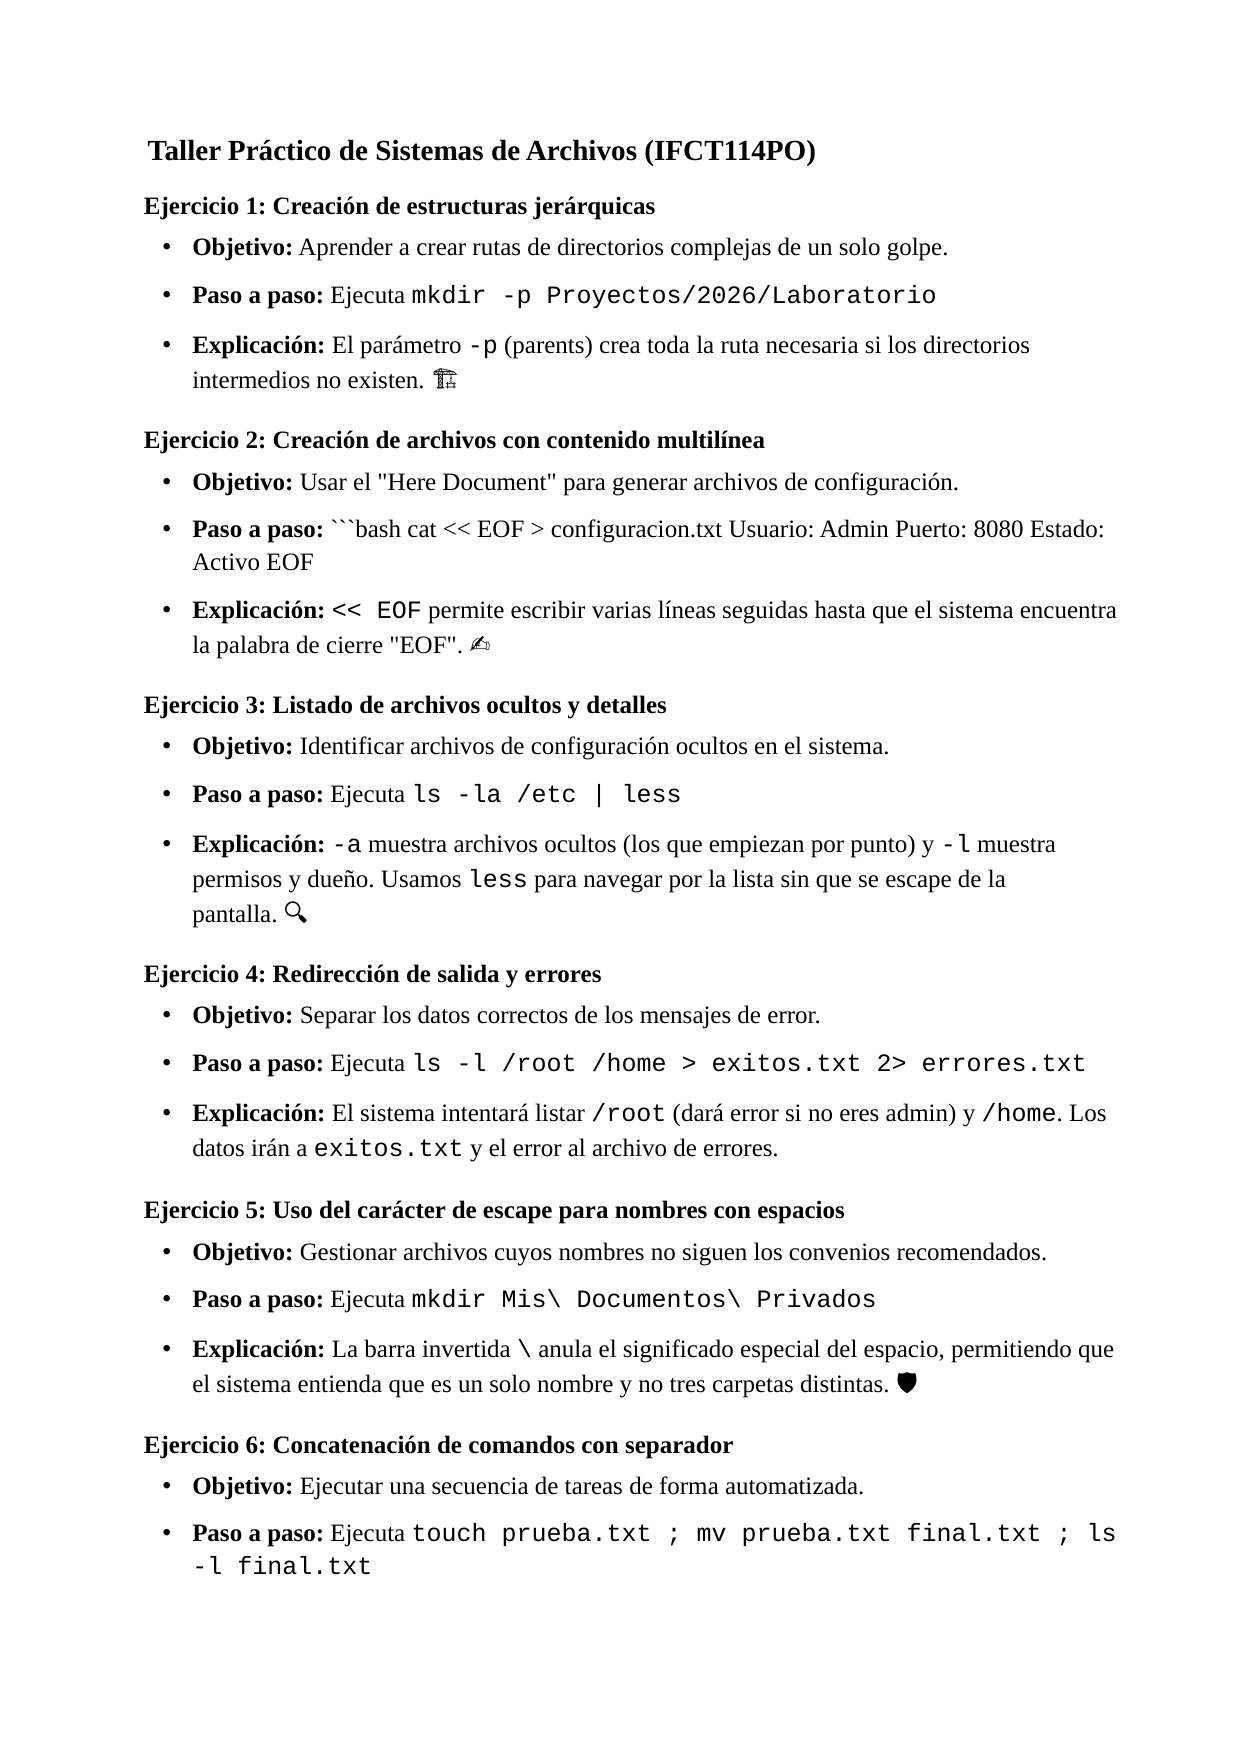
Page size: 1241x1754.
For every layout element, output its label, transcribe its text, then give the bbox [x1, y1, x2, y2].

list Paso a paso: Ejecuta mkdir Mis\ Documentos\ Privados [162, 1284, 1122, 1315]
list Paso a paso: Ejecuta mkdir -p Proyectos/2026/Laboratorio [162, 280, 1122, 311]
list Paso a paso: Ejecuta touch prueba.txt ; mv prueba.txt final.txt ; ls -l final.txt [162, 1518, 1122, 1582]
list Paso a paso: Ejecuta ls -l /root /home > exitos.txt 2> errores.txt [162, 1048, 1122, 1079]
list Explicación: -a muestra archivos ocultos (los que empiezan por punto) y -l muestra permisos y dueño. Usamos less para navegar por la lista sin que se escape de la pantalla. 🔍 [162, 829, 1122, 928]
list Objetivo: Aprender a crear rutas de directorios complejas de un solo golpe. [162, 232, 1122, 261]
subtitle 📝 Ejercicio 1: Creación de estructuras jerárquicas [118, 191, 1122, 220]
subtitle 📝 Ejercicio 6: Concatenación de comandos con separador [118, 1430, 1122, 1458]
subtitle 📝 Ejercicio 2: Creación de archivos con contenido multilínea [118, 425, 1122, 454]
list Objetivo: Identificar archivos de configuración ocultos en el sistema. [162, 731, 1122, 760]
list Objetivo: Separar los datos correctos de los mensajes de error. [162, 1000, 1122, 1029]
list Objetivo: Ejecutar una secuencia de tareas de forma automatizada. [162, 1471, 1122, 1500]
list Objetivo: Gestionar archivos cuyos nombres no siguen los convenios recomendados. [162, 1237, 1122, 1266]
subtitle 📝 Ejercicio 5: Uso del carácter de escape para nombres con espacios [118, 1196, 1122, 1224]
list Explicación: El parámetro -p (parents) crea toda la ruta necesaria si los directorios intermedios no existen. 🏗️ [162, 330, 1122, 394]
list Paso a paso: ```bash cat << EOF > configuracion.txt Usuario: Admin Puerto: 8080 Estado: Activo EOF [162, 514, 1122, 576]
list Paso a paso: Ejecuta ls -la /etc | less [162, 779, 1122, 810]
list Explicación: << EOF permite escribir varias líneas seguidas hasta que el sistema encuentra la palabra de cierre "EOF". ✍️ [162, 595, 1122, 659]
list Objetivo: Usar el "Here Document" para generar archivos de configuración. [162, 467, 1122, 495]
list Explicación: El sistema intentará listar /root (dará error si no eres admin) y /home. Los datos irán a exitos.txt y el error al archivo de errores. 🚥 [162, 1098, 1122, 1164]
list Explicación: La barra invertida \ anula el significado especial del espacio, permitiendo que el sistema entienda que es un solo nombre y no tres carpetas distintas. 🛡️ [162, 1334, 1122, 1398]
subtitle 📂 Taller Práctico de Sistemas de Archivos (IFCT114PO) [118, 133, 1122, 166]
subtitle 📝 Ejercicio 4: Redirección de salida y errores [118, 959, 1122, 988]
subtitle 📝 Ejercicio 3: Listado de archivos ocultos y detalles [118, 690, 1122, 719]
